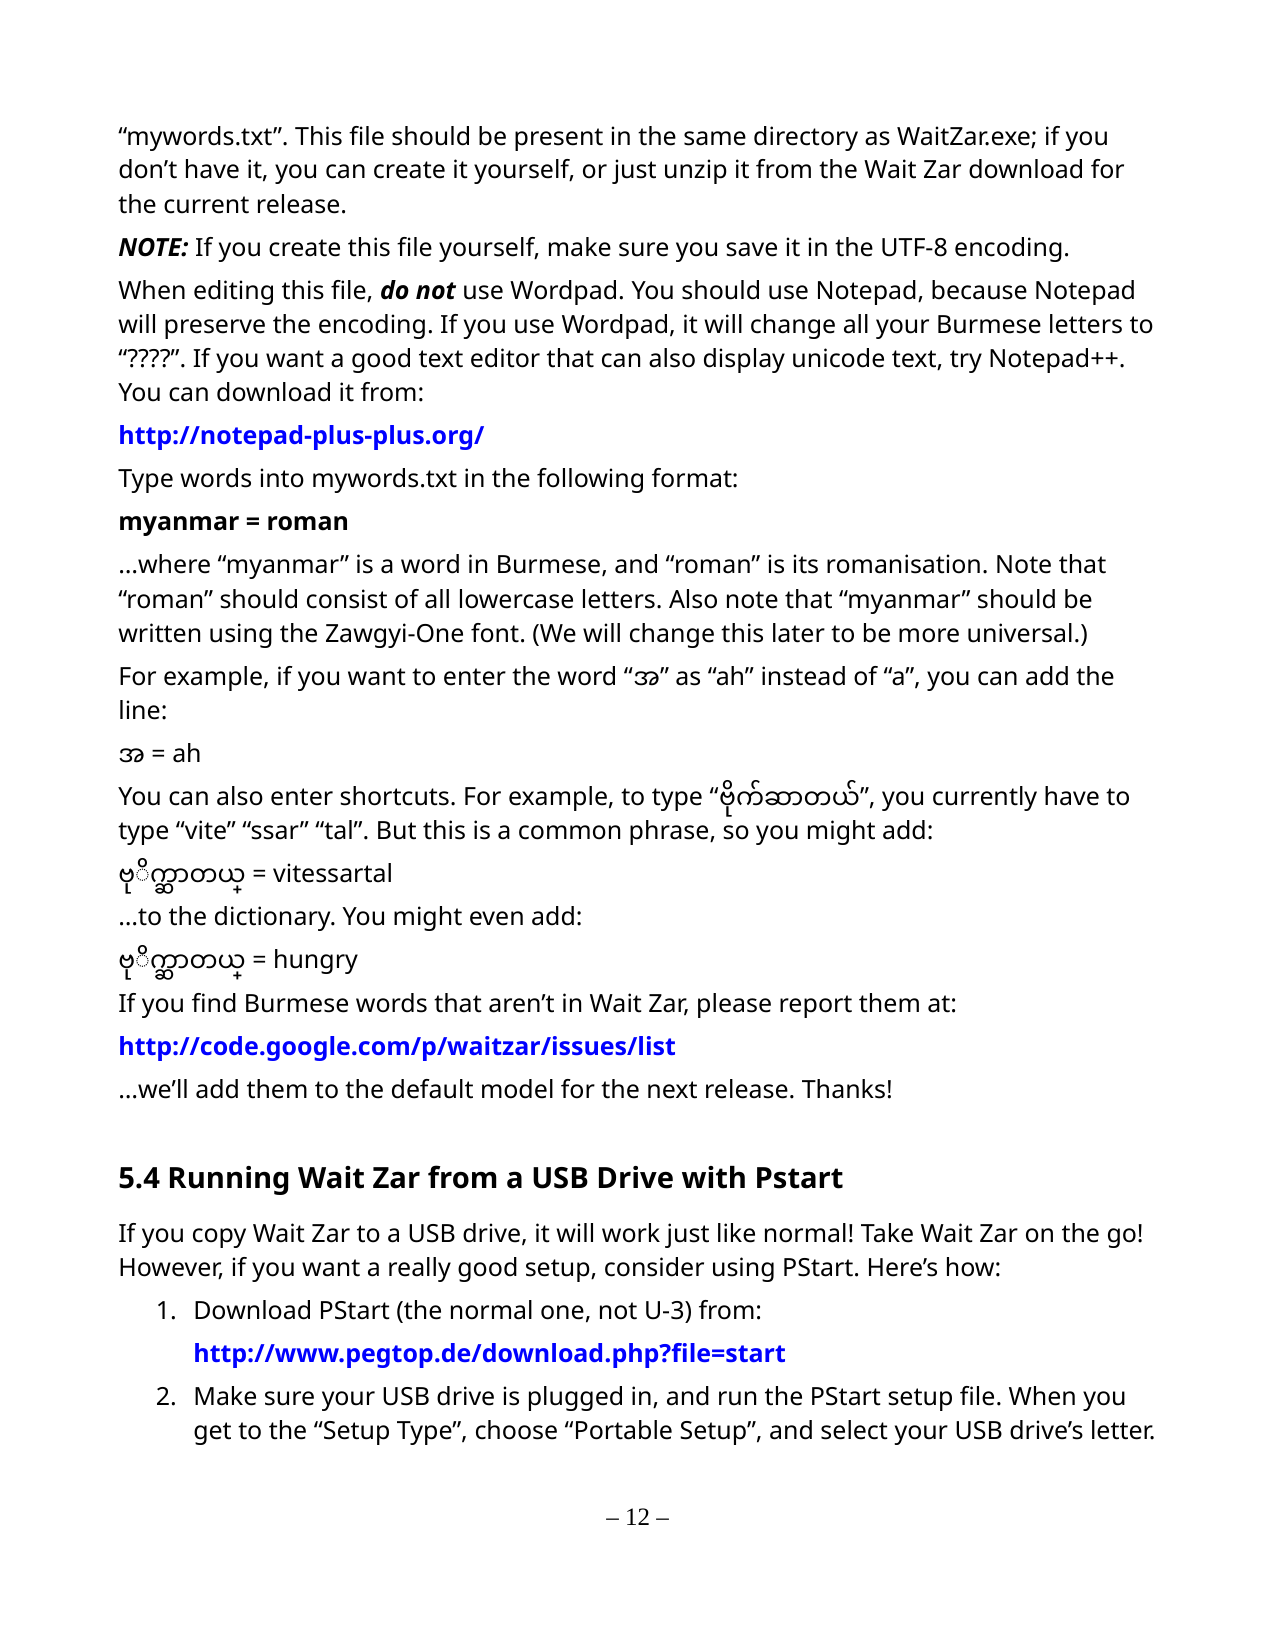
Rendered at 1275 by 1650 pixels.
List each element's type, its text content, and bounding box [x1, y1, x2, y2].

text When editing this file, do not use Wordpad. You should use Notepad, because Notepad will preserve the encoding. If you use Wordpad, it will change all your Burmese letters to “????”. If you want a good text editor that can also display unicode text, try Notepad++. You can download it from: [118, 272, 1157, 409]
text အ = ah [118, 736, 1157, 770]
text http://code.google.com/p/waitzar/issues/list [118, 1028, 1157, 1062]
text For example, if you want to enter the word “အ” as “ah” instead of “a”, you can add the line: [118, 658, 1157, 727]
text ဗုိက္ဆာတယ္ = vitessartal [118, 856, 1157, 890]
text ဗုိက္ဆာတယ္ = hungry [118, 942, 1157, 976]
text If you copy Wait Zar to a USB drive, it will work just like normal! Take Wait Zar on the go! However, if you want a really good setup, consider using PStart. Here’s how: [118, 1216, 1157, 1284]
text Type words into mywords.txt in the following format: [118, 461, 1157, 495]
text …where “myanmar” is a word in Burmese, and “roman” is its romanisation. Note that “roman” should consist of all lowercase letters. Also note that “myanmar” should be written using the Zawgyi-One font. (We will change this later to be more universal.) [118, 547, 1157, 649]
text If you find Burmese words that aren’t in Wait Zar, please report them at: [118, 985, 1157, 1019]
text …to the dictionary. You might even add: [118, 899, 1157, 933]
list Make sure your USB drive is plugged in, and run the PStart setup file. When you get to the “Setup Type”, choose “Portable Setup”, and select your USB drive’s letter. [156, 1379, 1157, 1447]
list http://www.pegtop.de/download.php?file=start [156, 1336, 1157, 1370]
text http://notepad-plus-plus.org/ [118, 418, 1157, 452]
text myanmar = roman [118, 504, 1157, 538]
text You can also enter shortcuts. For example, to type “ဗိုက်ဆာတယ်”, you currently have to type “vite” “ssar” “tal”. But this is a common phrase, so you might add: [118, 779, 1157, 847]
text …we’ll add them to the default model for the next release. Thanks! [118, 1072, 1157, 1106]
text NOTE: If you create this file yourself, make sure you save it in the UTF-8 encoding. [118, 229, 1157, 263]
subtitle 5.4 Running Wait Zar from a USB Drive with Pstart [118, 1158, 1157, 1197]
text “mywords.txt”. This file should be present in the same directory as WaitZar.exe; if you don’t have it, you can create it yourself, or just unzip it from the Wait Zar download for the current release. [118, 118, 1157, 220]
list Download PStart (the normal one, not U-3) from: [156, 1293, 1157, 1327]
